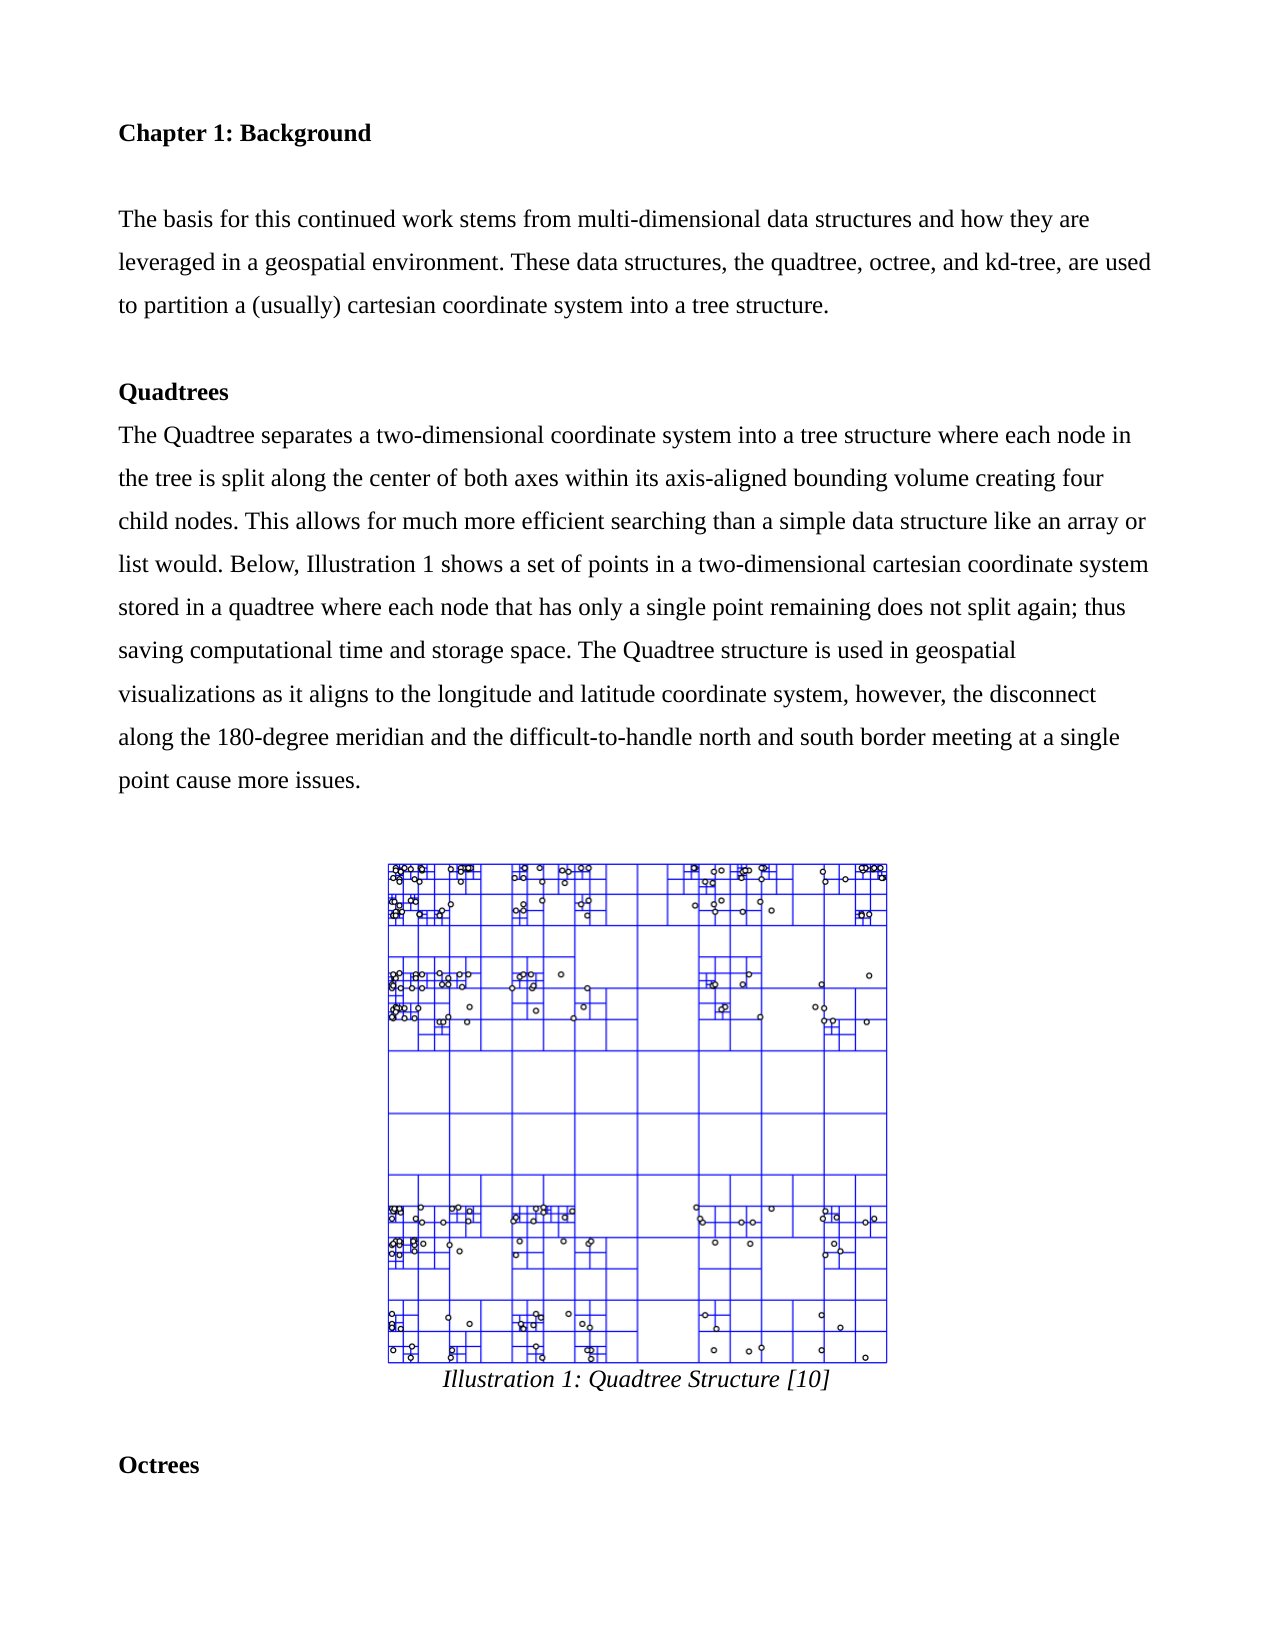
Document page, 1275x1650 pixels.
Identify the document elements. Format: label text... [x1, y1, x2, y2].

picture [387, 863, 888, 1364]
text Chapter 1: Background [118, 118, 1157, 147]
text The Quadtree separates a two-dimensional coordinate system into a tree structure where each node in the tree is split along the center of both axes within its axis-aligned bounding volume creating four child nodes. This allows for much more efficient searching than a simple data structure like an array or list would. Below, Illustration 1 shows a set of points in a two-dimensional cartesian coordinate system stored in a quadtree where each node that has only a single point remaining does not split again; thus saving computational time and storage space. The Quadtree structure is used in geospatial visualizations as it aligns to the longitude and latitude coordinate system, however, the disconnect along the 180-degree meridian and the difficult-to-handle north and south border meeting at a single point cause more issues. [118, 420, 1157, 794]
text Octrees [118, 1450, 1157, 1479]
text Quadtrees [118, 377, 1157, 406]
text The basis for this continued work stems from multi-dimensional data structures and how they are leveraged in a geospatial environment. These data structures, the quadtree, octree, and kd-tree, are used to partition a (usually) cartesian coordinate system into a tree structure. [118, 204, 1157, 319]
text Illustration 1: Quadtree Structure [10] [169, 864, 1106, 1393]
